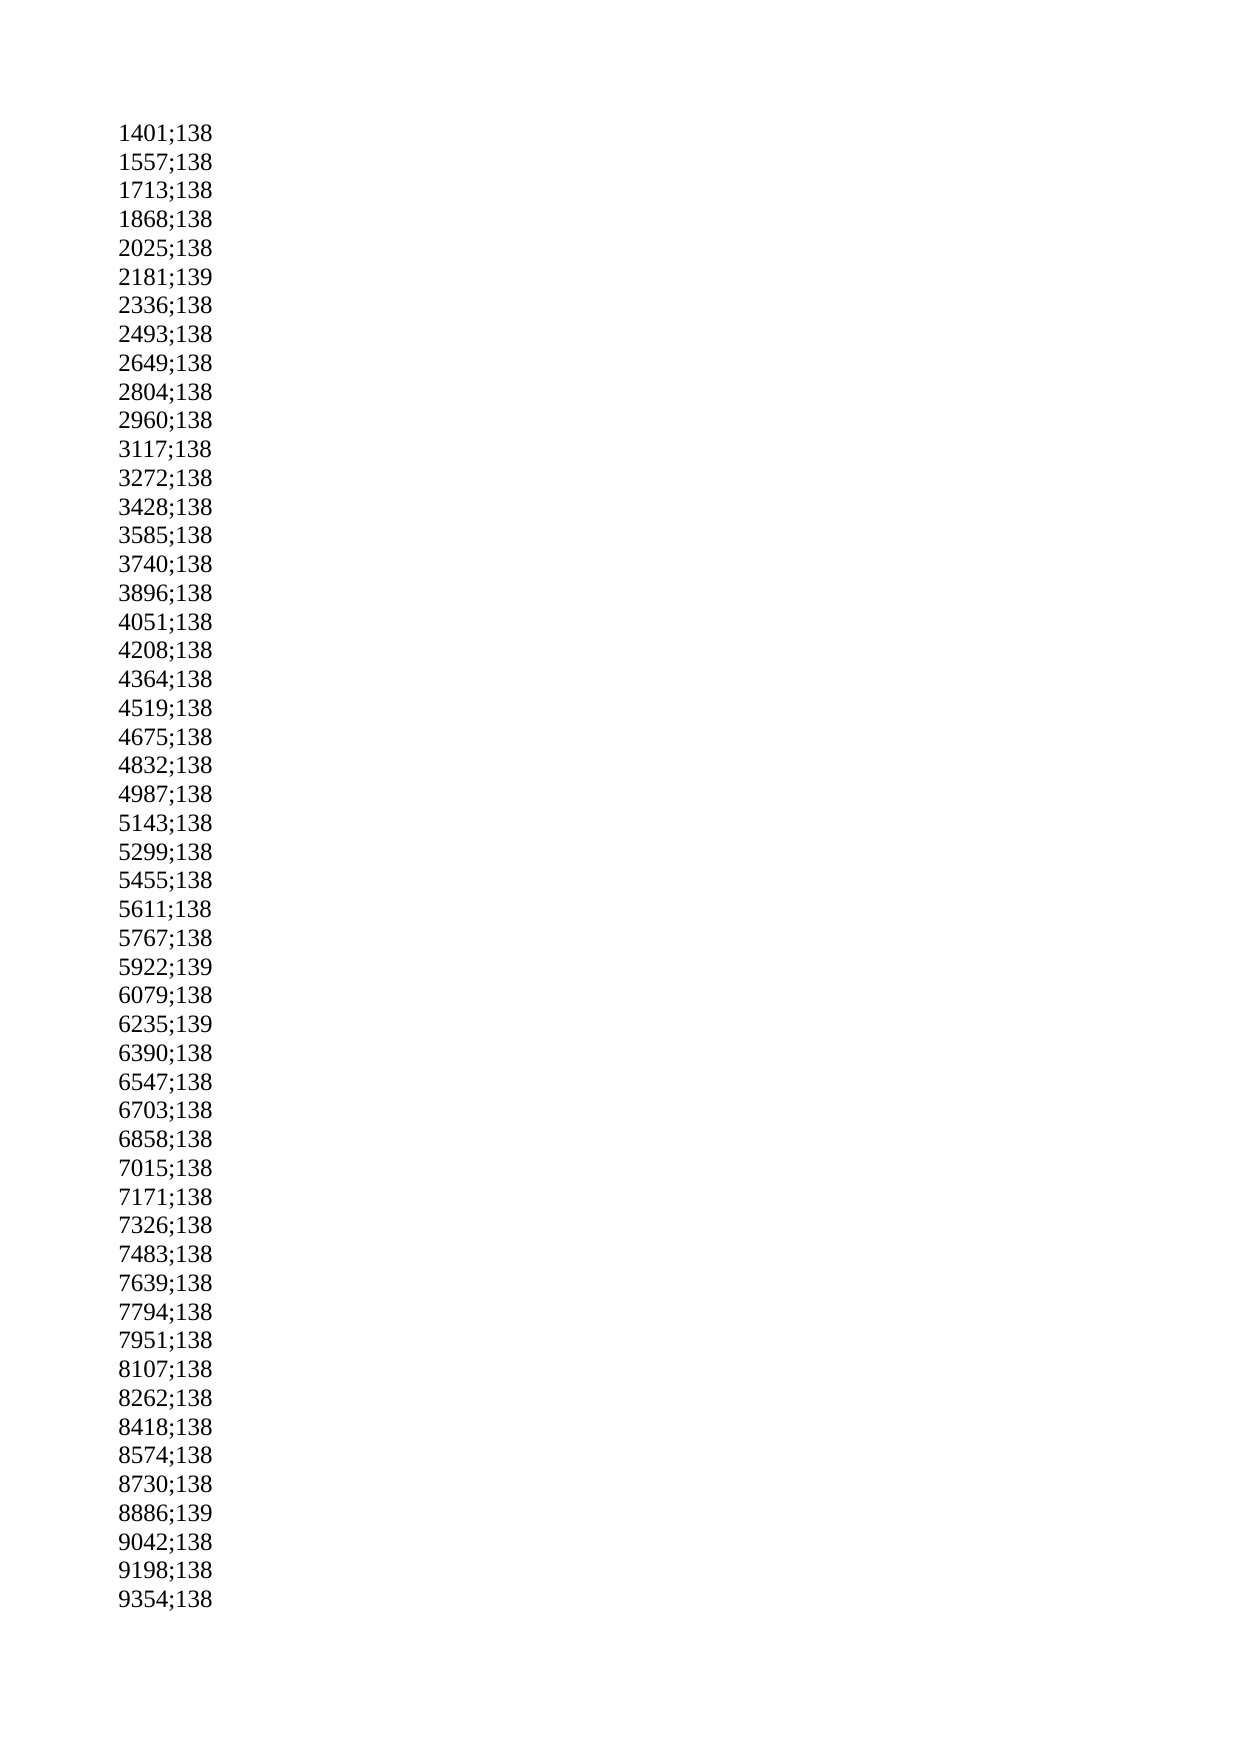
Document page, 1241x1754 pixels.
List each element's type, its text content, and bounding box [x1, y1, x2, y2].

text 8107;138 [118, 1354, 1122, 1383]
text 8418;138 [118, 1412, 1122, 1441]
text 6079;138 [118, 981, 1122, 1009]
text 4051;138 [118, 607, 1122, 636]
text 1401;138 [118, 118, 1122, 147]
text 6235;139 [118, 1009, 1122, 1038]
text 4208;138 [118, 636, 1122, 664]
text 8886;139 [118, 1498, 1122, 1527]
text 2804;138 [118, 377, 1122, 406]
text 7794;138 [118, 1297, 1122, 1326]
text 5611;138 [118, 894, 1122, 923]
text 1713;138 [118, 176, 1122, 204]
text 4987;138 [118, 779, 1122, 808]
text 1868;138 [118, 204, 1122, 233]
text 2336;138 [118, 291, 1122, 319]
text 7951;138 [118, 1326, 1122, 1354]
text 3272;138 [118, 463, 1122, 492]
text 6547;138 [118, 1067, 1122, 1096]
text 5143;138 [118, 808, 1122, 837]
text 3117;138 [118, 434, 1122, 463]
text 8262;138 [118, 1383, 1122, 1412]
text 9198;138 [118, 1556, 1122, 1584]
text 3896;138 [118, 578, 1122, 607]
text 7171;138 [118, 1182, 1122, 1211]
text 7483;138 [118, 1239, 1122, 1268]
text 7326;138 [118, 1211, 1122, 1239]
text 5299;138 [118, 837, 1122, 866]
text 3428;138 [118, 492, 1122, 521]
text 2025;138 [118, 233, 1122, 262]
text 4519;138 [118, 693, 1122, 722]
text 8574;138 [118, 1441, 1122, 1469]
text 2649;138 [118, 348, 1122, 377]
text 9354;138 [118, 1584, 1122, 1613]
text 6390;138 [118, 1038, 1122, 1067]
text 2181;139 [118, 262, 1122, 291]
text 3740;138 [118, 549, 1122, 578]
text 9042;138 [118, 1527, 1122, 1556]
text 3585;138 [118, 521, 1122, 549]
text 2493;138 [118, 319, 1122, 348]
text 5455;138 [118, 866, 1122, 894]
text 6858;138 [118, 1124, 1122, 1153]
text 4832;138 [118, 751, 1122, 779]
text 4675;138 [118, 722, 1122, 751]
text 7639;138 [118, 1268, 1122, 1297]
text 7015;138 [118, 1153, 1122, 1182]
text 2960;138 [118, 406, 1122, 434]
text 6703;138 [118, 1096, 1122, 1124]
text 1557;138 [118, 147, 1122, 176]
text 5767;138 [118, 923, 1122, 952]
text 5922;139 [118, 952, 1122, 981]
text 8730;138 [118, 1469, 1122, 1498]
text 4364;138 [118, 664, 1122, 693]
